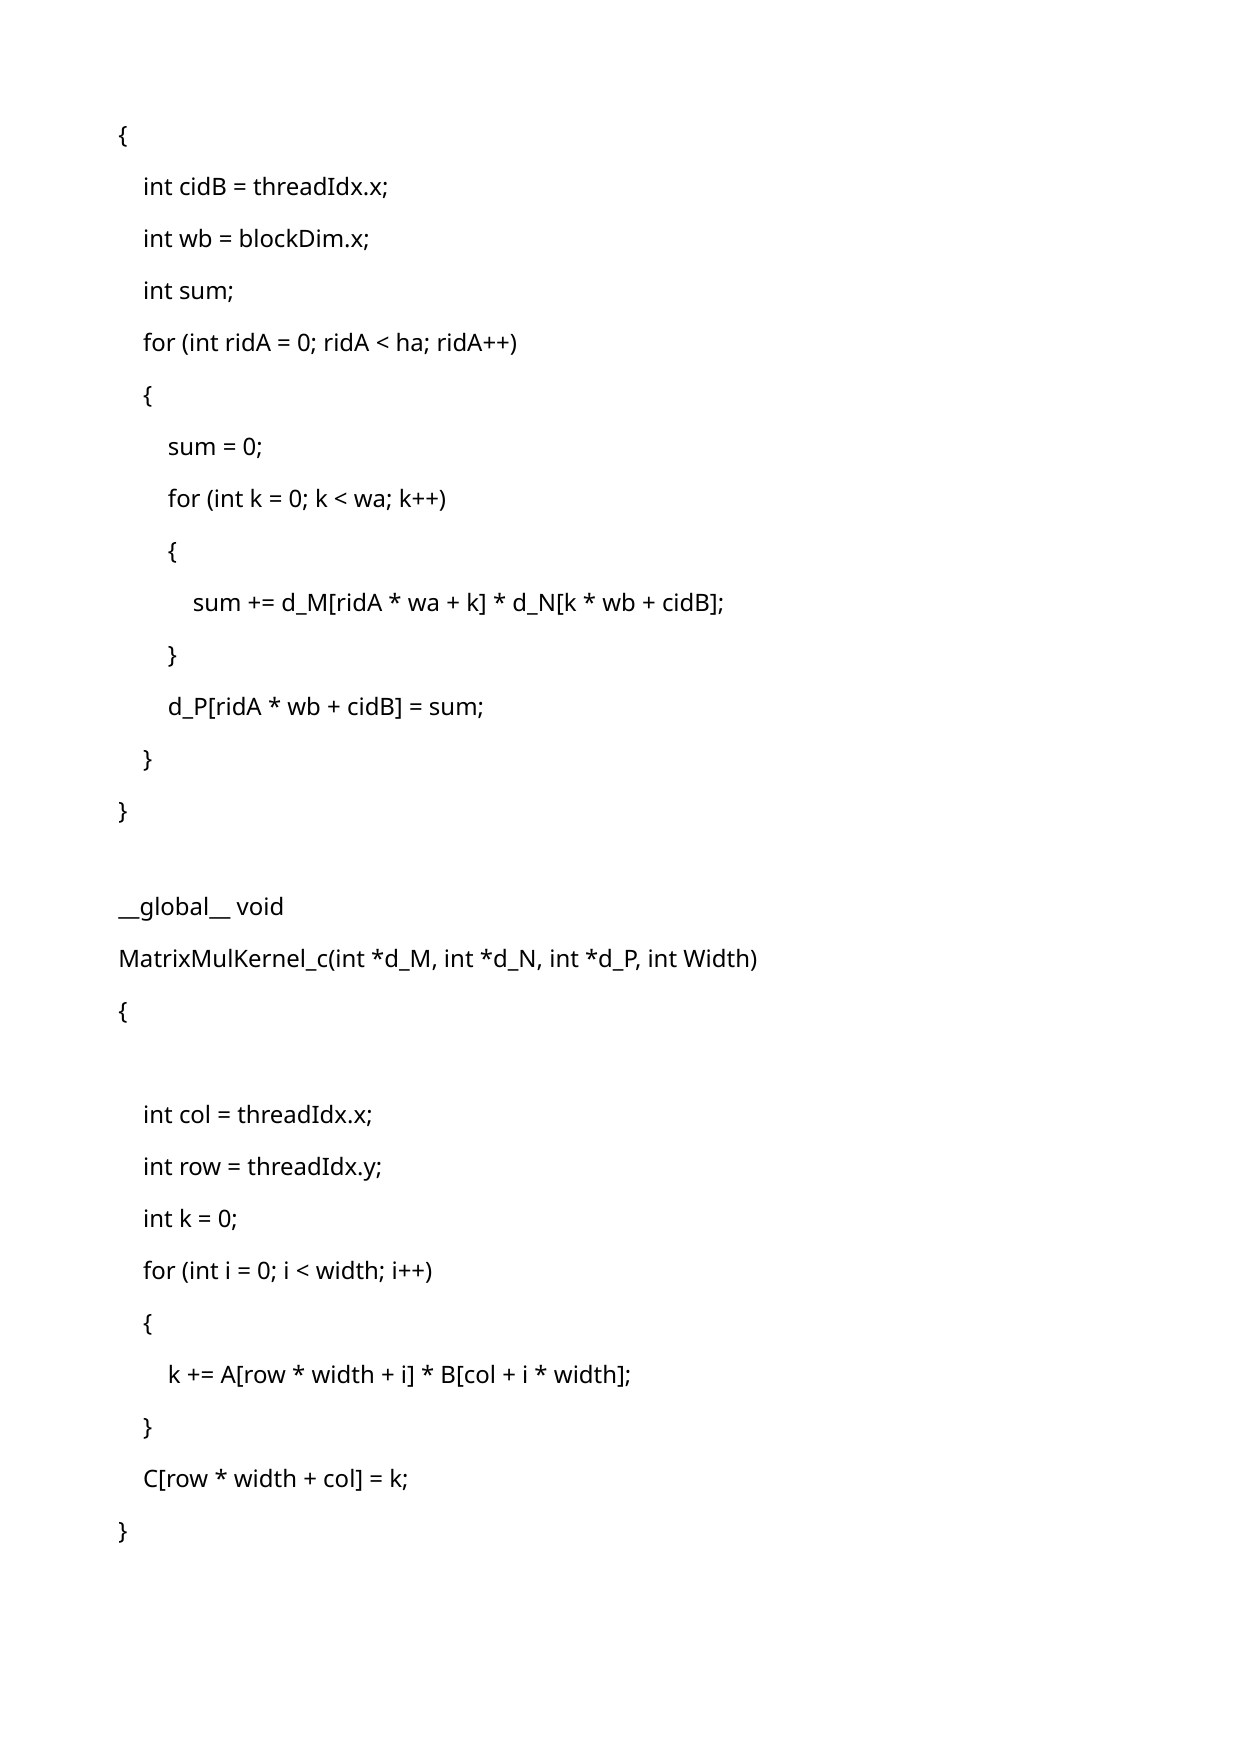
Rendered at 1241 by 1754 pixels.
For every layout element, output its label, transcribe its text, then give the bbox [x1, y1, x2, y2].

text MatrixMulKernel_c(int *d_M, int *d_N, int *d_P, int Width) [118, 942, 1122, 974]
text } [118, 1513, 1122, 1546]
text } [118, 794, 1122, 826]
text { [118, 1306, 1122, 1338]
text { [118, 994, 1122, 1026]
text for (int k = 0; k < wa; k++) [118, 482, 1122, 514]
text sum += d_M[ridA * wa + k] * d_N[k * wb + cidB]; [118, 586, 1122, 618]
text int k = 0; [118, 1202, 1122, 1234]
text sum = 0; [118, 430, 1122, 463]
text int sum; [118, 274, 1122, 307]
text { [118, 534, 1122, 567]
text } [118, 638, 1122, 671]
text __global__ void [118, 890, 1122, 922]
text } [118, 1409, 1122, 1442]
text d_P[ridA * wb + cidB] = sum; [118, 690, 1122, 722]
text int cidB = threadIdx.x; [118, 170, 1122, 203]
text int col = threadIdx.x; [118, 1098, 1122, 1130]
text for (int i = 0; i < width; i++) [118, 1253, 1122, 1286]
text } [118, 742, 1122, 774]
text k += A[row * width + i] * B[col + i * width]; [118, 1357, 1122, 1390]
text int wb = blockDim.x; [118, 222, 1122, 255]
text C[row * width + col] = k; [118, 1461, 1122, 1494]
text { [118, 378, 1122, 411]
text int row = threadIdx.y; [118, 1149, 1122, 1182]
text { [118, 118, 1122, 151]
text for (int ridA = 0; ridA < ha; ridA++) [118, 326, 1122, 359]
